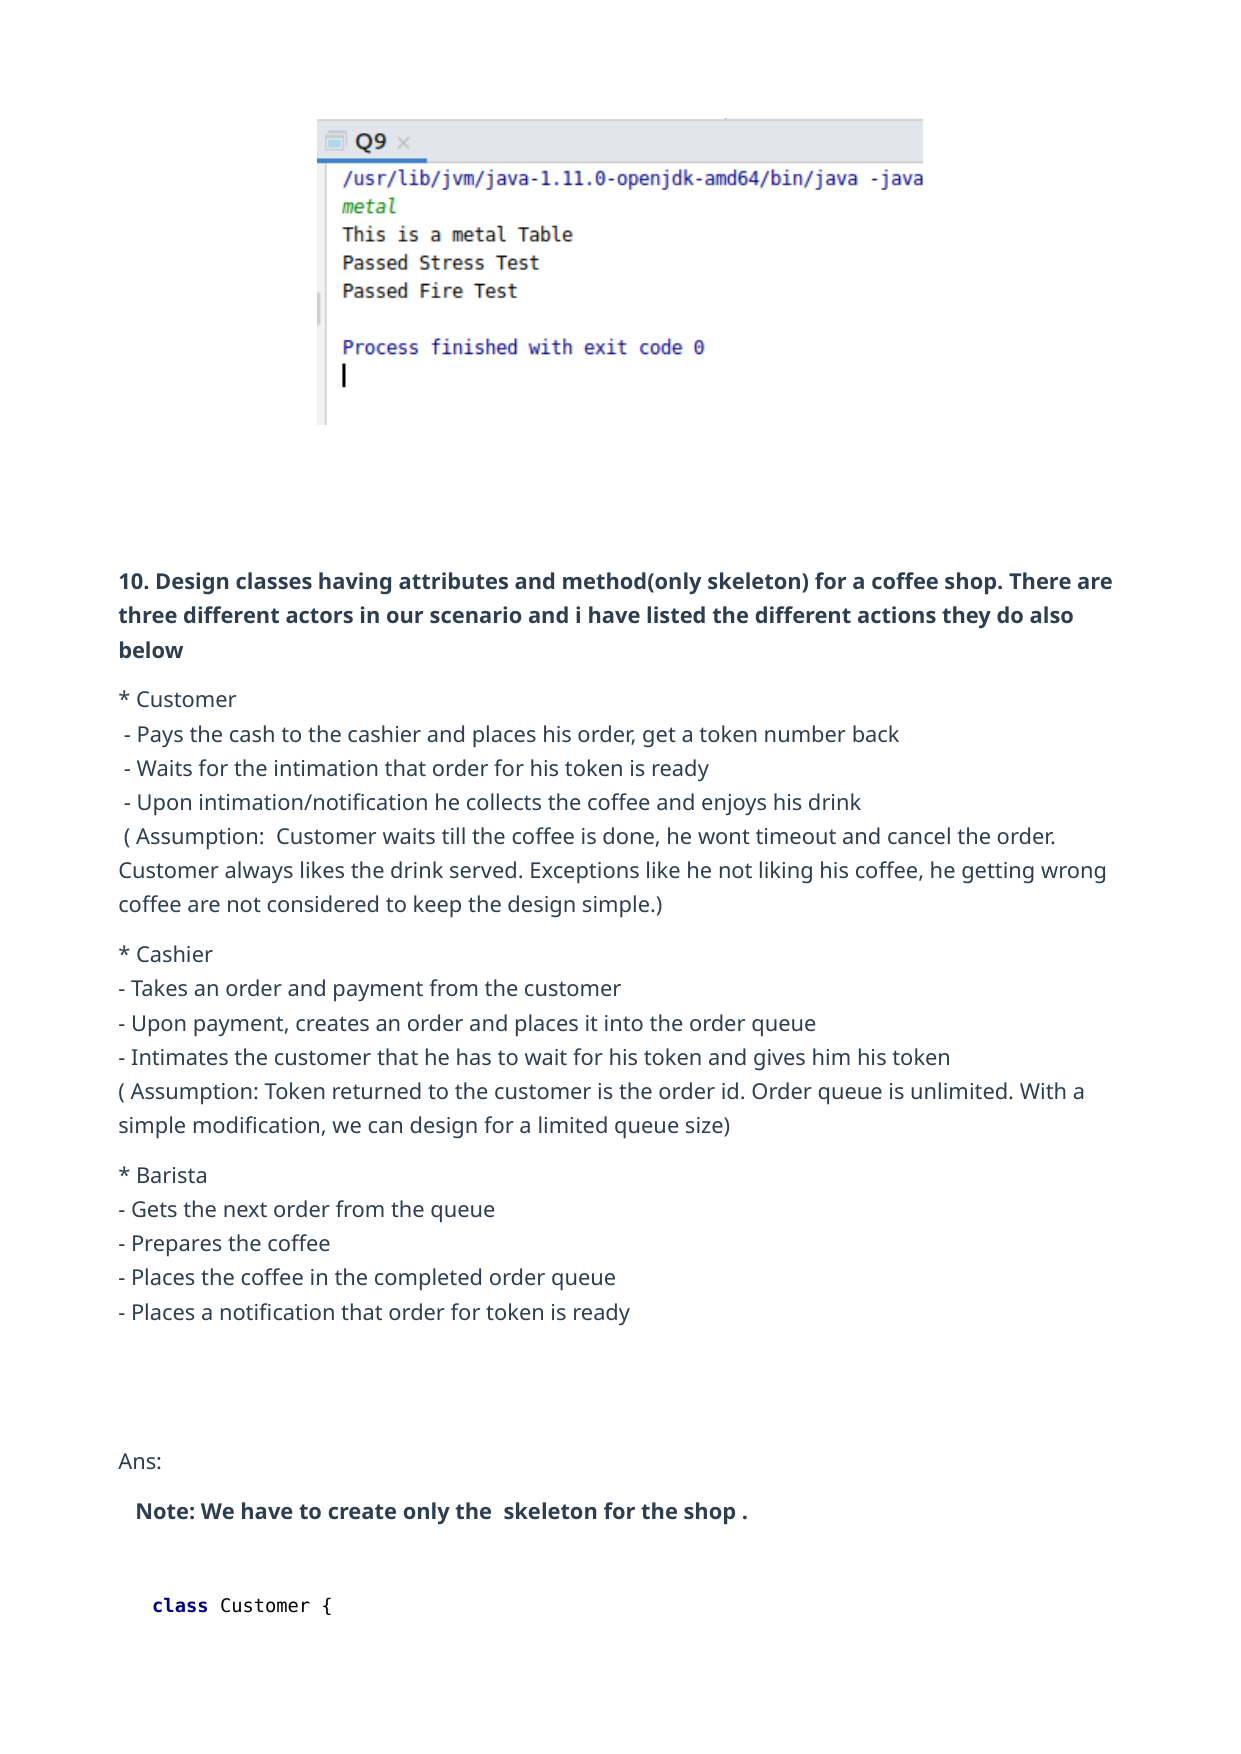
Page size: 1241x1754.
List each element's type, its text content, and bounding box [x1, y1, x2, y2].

text * Cashier - Takes an order and payment from the customer - Upon payment, creates an order and places it into the order queue - Intimates the customer that he has to wait for his token and gives him his token ( Assumption: Token returned to the customer is the order id. Order queue is unlimited. With a simple modification, we can design for a limited queue size) [118, 939, 1122, 1140]
text 10. Design classes having attributes and method(only skeleton) for a coffee shop. There are three different actors in our scenario and i have listed the different actions they do also below [118, 566, 1122, 664]
text Note: We have to create only the skeleton for the shop . [118, 1496, 1122, 1525]
picture [317, 118, 924, 425]
text Ans: [118, 1446, 1122, 1476]
text class Customer { [118, 1595, 1122, 1617]
text * Customer - Pays the cash to the cashier and places his order, get a token number back - Waits for the intimation that order for his token is ready - Upon intimation/notification he collects the coffee and enjoys his drink ( Assumption: Customer waits till the coffee is done, he wont timeout and cancel the order. Customer always likes the drink served. Exceptions like he not liking his coffee, he getting wrong coffee are not considered to keep the design simple.) [118, 684, 1122, 919]
text * Barista - Gets the next order from the queue - Prepares the coffee - Places the coffee in the completed order queue - Places a notification that order for token is ready [118, 1160, 1122, 1326]
